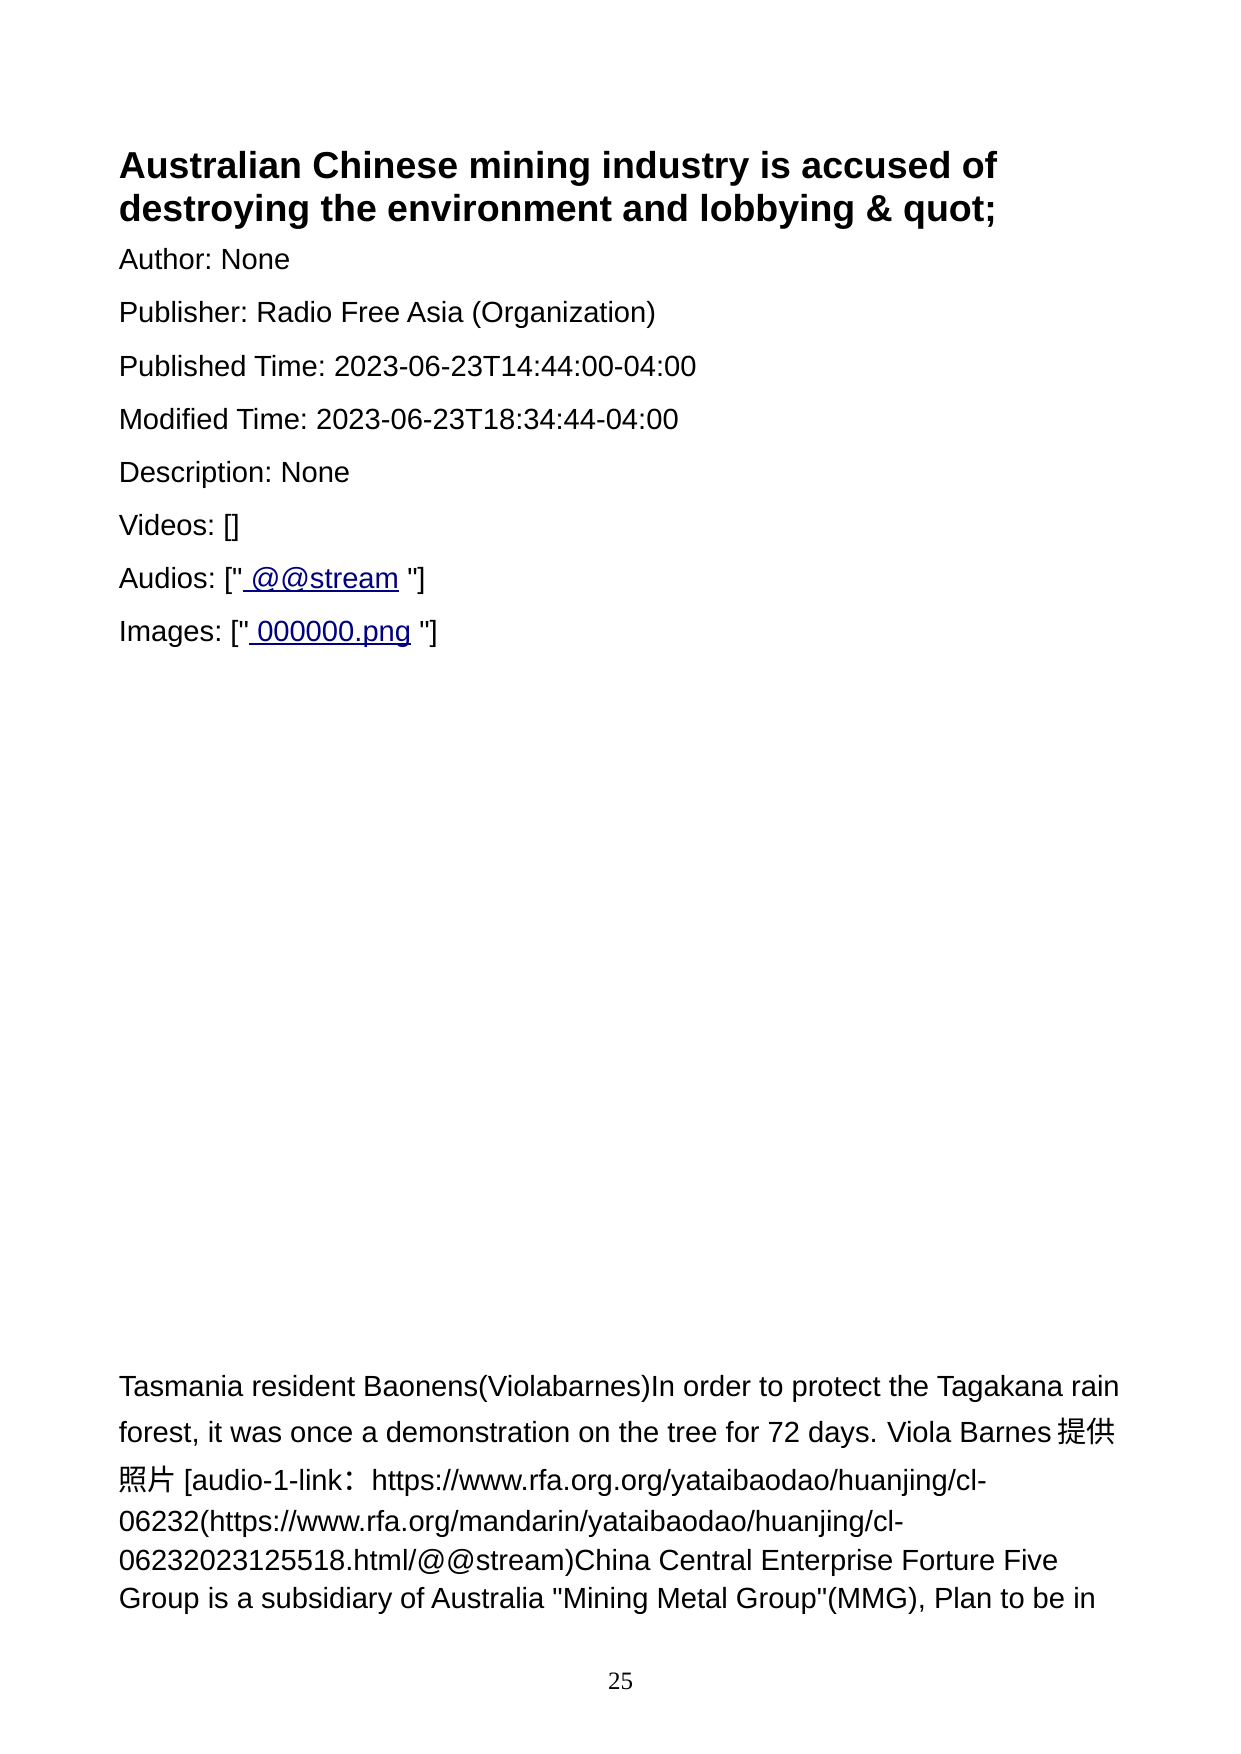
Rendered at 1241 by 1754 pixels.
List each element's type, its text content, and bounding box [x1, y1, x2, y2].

text Publisher: Radio Free Asia (Organization) [118, 295, 1122, 329]
text Author: None [118, 242, 1122, 276]
text Published Time: 2023-06-23T14:44:00-04:00 [118, 348, 1122, 382]
text Images: [" 000000.png "] [118, 614, 1122, 648]
text Modified Time: 2023-06-23T18:34:44-04:00 [118, 402, 1122, 435]
subtitle Australian Chinese mining industry is accused of destroying the environment and lobbying & quot; [118, 143, 1122, 230]
text Description: None [118, 455, 1122, 488]
text Videos: [] [118, 508, 1122, 541]
text Audios: [" @@stream "] [118, 561, 1122, 594]
text Tasmania resident Baonens(Violabarnes)In order to protect the Tagakana rain forest, it was once a demonstration on the tree for 72 days. Viola Barnes提供照片 [audio-1-link：https://www.rfa.org.org/yataibaodao/huanjing/cl-06232(https://www.rfa.org/mandarin/yataibaodao/huanjing/cl-06232023125518.html/@@stream)China Central Enterprise Forture Five Group is a subsidiary of Australia "Mining Metal Group"(MMG), Plan to be in [118, 667, 1122, 1615]
